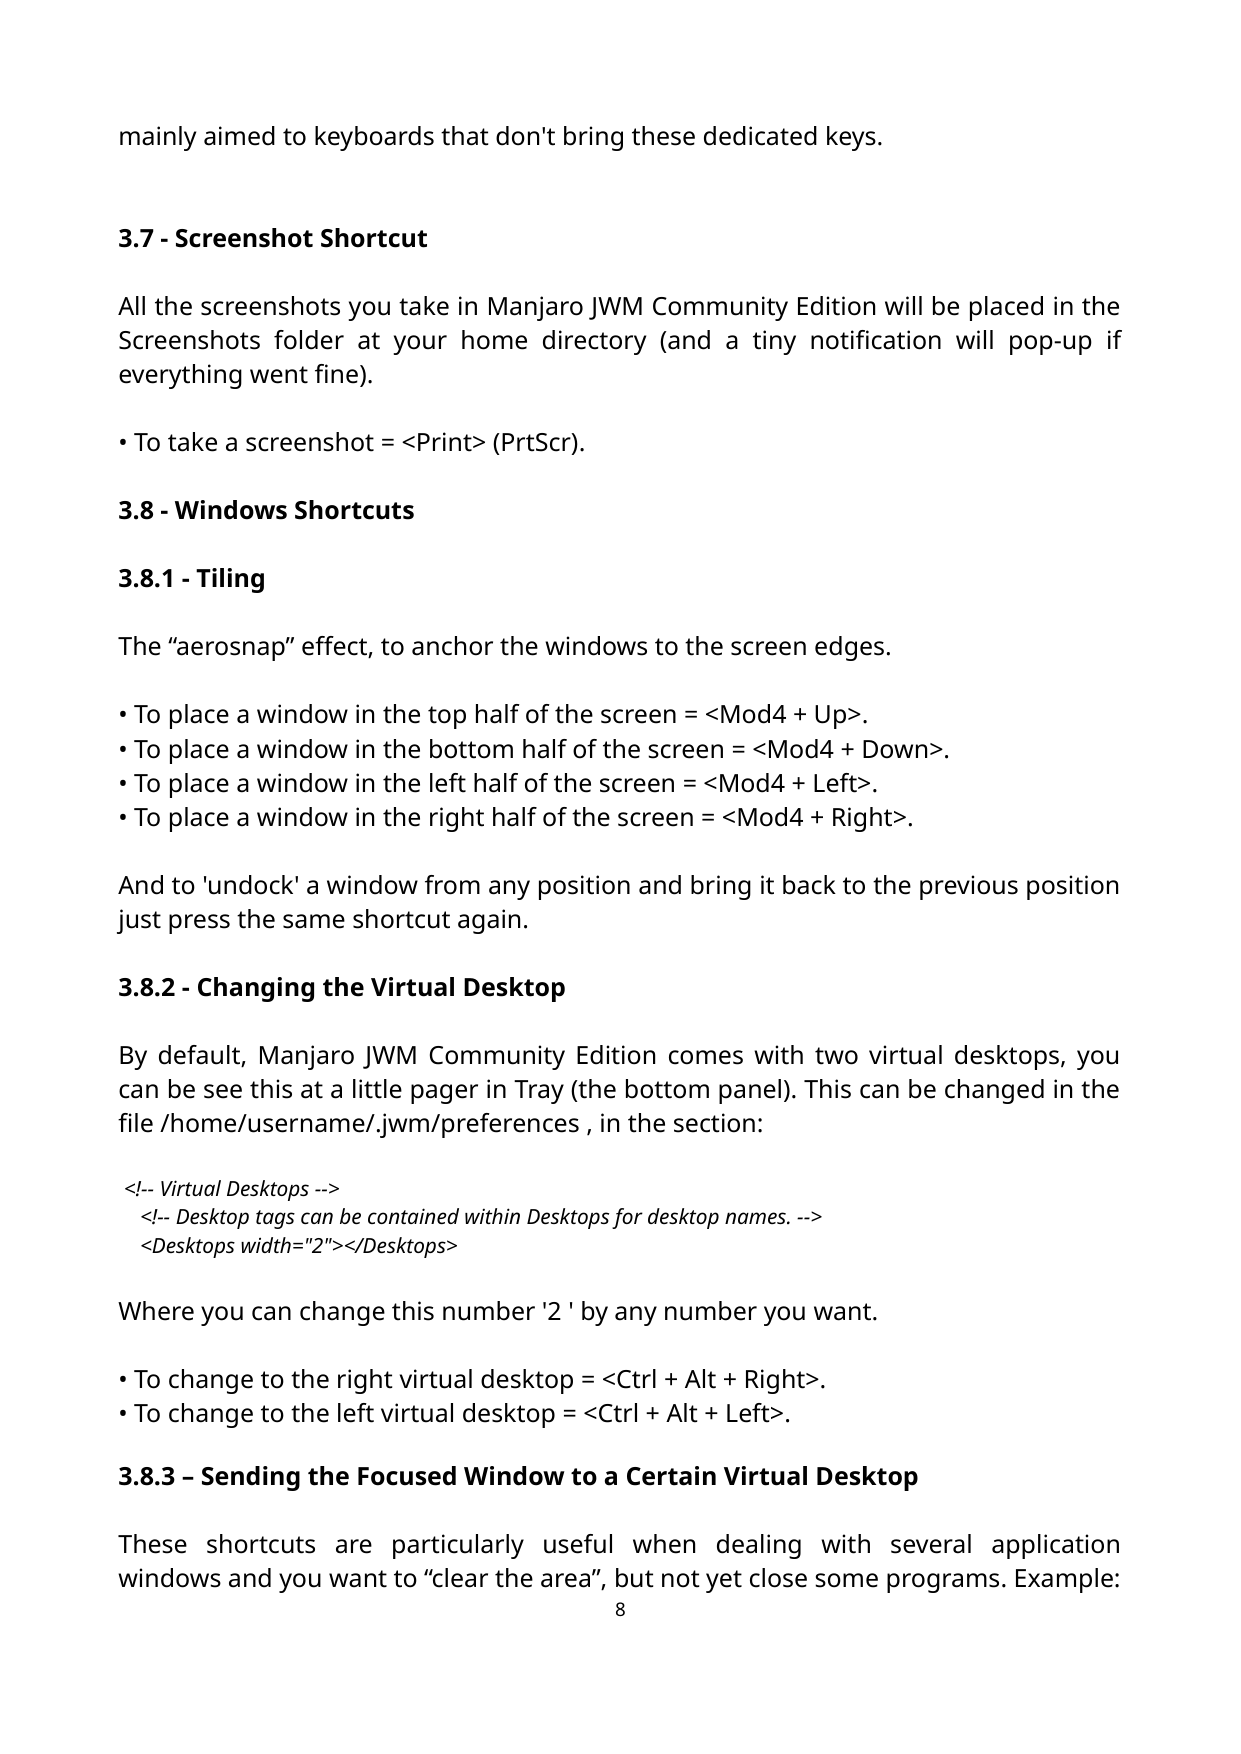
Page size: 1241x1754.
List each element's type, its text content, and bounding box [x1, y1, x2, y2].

text mainly aimed to keyboards that don't bring these dedicated keys. [118, 118, 1122, 152]
text • To place a window in the right half of the screen = <Mod4 + Right>. [118, 799, 1122, 833]
text And to 'undock' a window from any position and bring it back to the previous position just press the same shortcut again. [118, 867, 1122, 936]
text By default, Manjaro JWM Community Edition comes with two virtual desktops, you can be see this at a little pager in Tray (the bottom panel). This can be changed in the file /home/username/.jwm/preferences , in the section: [118, 1038, 1122, 1140]
text All the screenshots you take in Manjaro JWM Community Edition will be placed in the Screenshots folder at your home directory (and a tiny notification will pop-up if everything went fine). [118, 288, 1122, 391]
text • To place a window in the top half of the screen = <Mod4 + Up>. [118, 697, 1122, 731]
text <!-- Virtual Desktops --> [118, 1174, 1122, 1202]
subtitle 3.8 - Windows Shortcuts [118, 493, 1122, 527]
subtitle 3.8.3 – Sending the Focused Window to a Certain Virtual Desktop [118, 1458, 1122, 1492]
text Where you can change this number '2 ' by any number you want. [118, 1293, 1122, 1327]
text • To place a window in the bottom half of the screen = <Mod4 + Down>. [118, 731, 1122, 765]
text These shortcuts are particularly useful when dealing with several application windows and you want to “clear the area”, but not yet close some programs. Example: [118, 1527, 1122, 1595]
subtitle 3.7 - Screenshot Shortcut [118, 220, 1122, 254]
subtitle 3.8.2 - Changing the Virtual Desktop [118, 970, 1122, 1004]
text • To take a screenshot = <Print> (PrtScr). [118, 425, 1122, 459]
text • To change to the left virtual desktop = <Ctrl + Alt + Left>. [118, 1396, 1122, 1430]
text <Desktops width="2"></Desktops> [118, 1231, 1122, 1259]
text • To change to the right virtual desktop = <Ctrl + Alt + Right>. [118, 1362, 1122, 1396]
text • To place a window in the left half of the screen = <Mod4 + Left>. [118, 765, 1122, 799]
text The “aerosnap” effect, to anchor the windows to the screen edges. [118, 629, 1122, 663]
subtitle 3.8.1 - Tiling [118, 561, 1122, 595]
text <!-- Desktop tags can be contained within Desktops for desktop names. --> [118, 1202, 1122, 1231]
